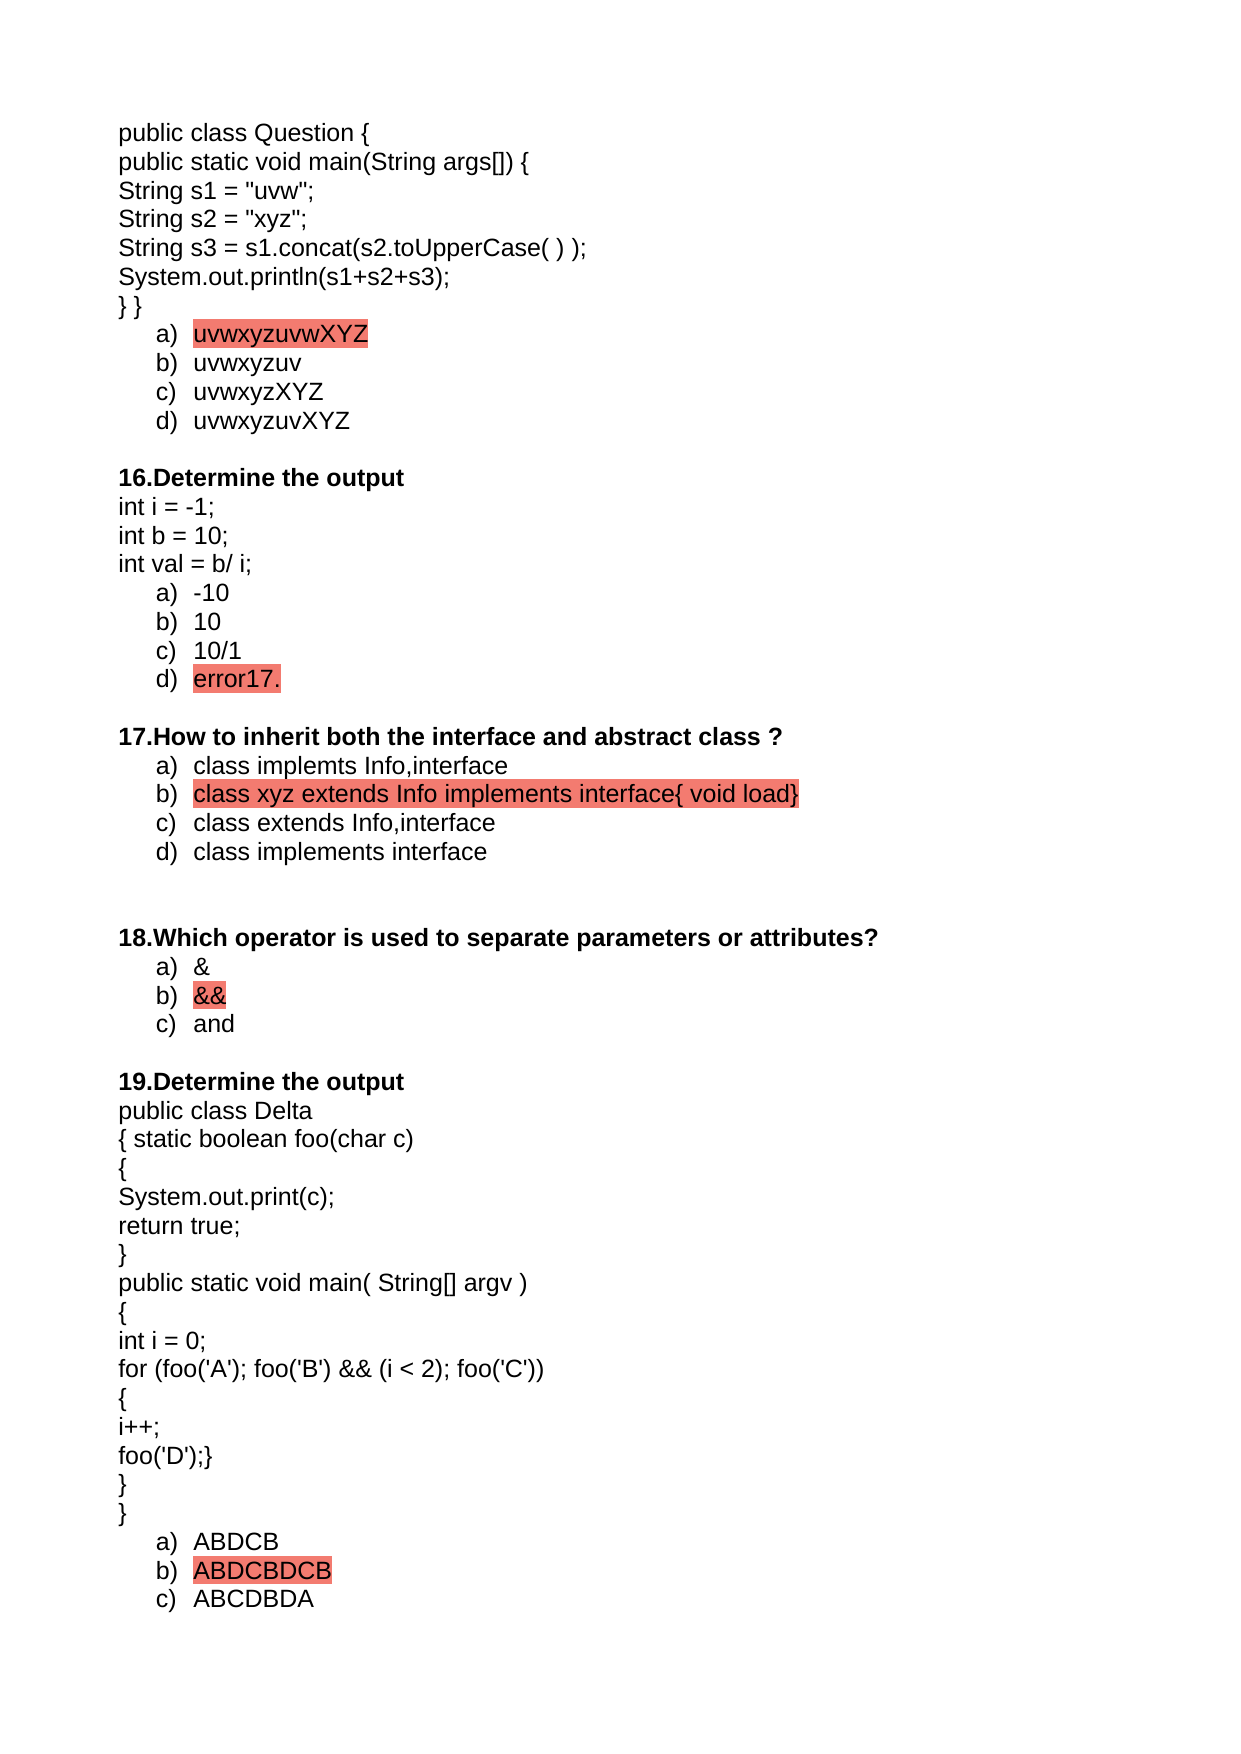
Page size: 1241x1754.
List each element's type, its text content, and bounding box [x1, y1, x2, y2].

list class implemts Info,interface [156, 751, 1122, 779]
list 10/1 [156, 636, 1122, 664]
text } [118, 1239, 1122, 1268]
text 17.How to inherit both the interface and abstract class ? [118, 722, 1122, 751]
list uvwxyzuv [156, 348, 1122, 377]
list ABCDBDA [156, 1584, 1122, 1613]
text System.out.println(s1+s2+s3); [118, 262, 1122, 291]
text public class Delta [118, 1096, 1122, 1124]
list 10 [156, 607, 1122, 636]
text { [118, 1153, 1122, 1182]
text } [118, 1498, 1122, 1527]
list ABDCBDCB [156, 1556, 1122, 1584]
text System.out.print(c); [118, 1182, 1122, 1211]
list uvwxyzXYZ [156, 377, 1122, 406]
text i++; [118, 1412, 1122, 1441]
list uvwxyzuvwXYZ [156, 319, 1122, 348]
text String s1 = "uvw"; [118, 176, 1122, 204]
text 18.Which operator is used to separate parameters or attributes? [118, 923, 1122, 952]
text int i = 0; [118, 1326, 1122, 1354]
text { [118, 1383, 1122, 1412]
text foo('D');} [118, 1441, 1122, 1469]
list and [156, 1009, 1122, 1038]
text 19.Determine the output [118, 1067, 1122, 1096]
list ABDCB [156, 1527, 1122, 1556]
list class xyz extends Info implements interface{ void load} [156, 779, 1122, 808]
text public static void main(String args[]) { [118, 147, 1122, 176]
text return true; [118, 1211, 1122, 1239]
list uvwxyzuvXYZ [156, 406, 1122, 434]
text int b = 10; [118, 521, 1122, 549]
text public class Question { [118, 118, 1122, 147]
list error17. [156, 664, 1122, 693]
text 16.Determine the output [118, 463, 1122, 492]
list & [156, 952, 1122, 981]
text String s3 = s1.concat(s2.toUpperCase( ) ); [118, 233, 1122, 262]
text public static void main( String[] argv ) [118, 1268, 1122, 1297]
text String s2 = "xyz"; [118, 204, 1122, 233]
text int i = -1; [118, 492, 1122, 521]
list && [156, 981, 1122, 1009]
list class extends Info,interface [156, 808, 1122, 837]
text { static boolean foo(char c) [118, 1124, 1122, 1153]
text } } [118, 291, 1122, 319]
text { [118, 1297, 1122, 1326]
text int val = b/ i; [118, 549, 1122, 578]
list class implements interface [156, 837, 1122, 866]
list -10 [156, 578, 1122, 607]
text } [118, 1469, 1122, 1498]
text for (foo('A'); foo('B') && (i < 2); foo('C')) [118, 1354, 1122, 1383]
